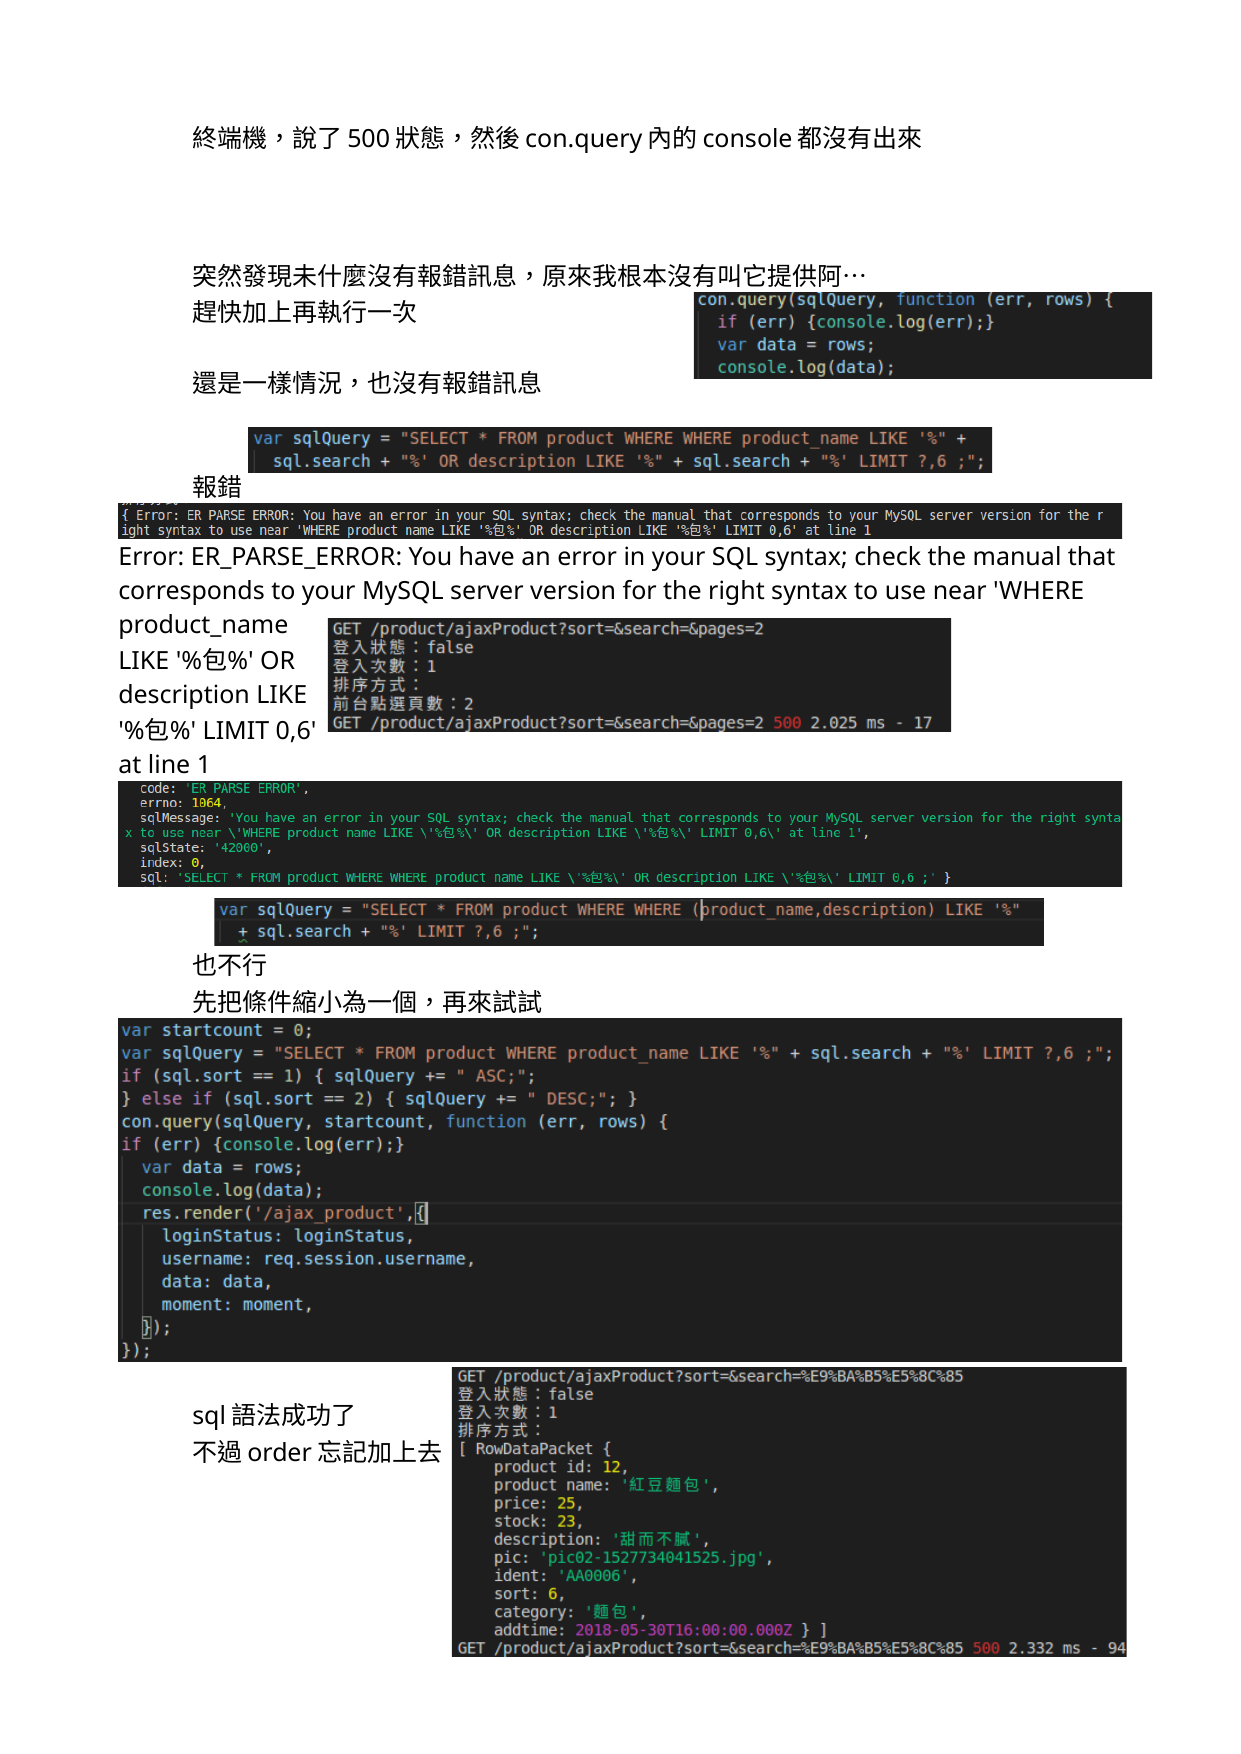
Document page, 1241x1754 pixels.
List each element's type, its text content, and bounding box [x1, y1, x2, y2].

picture [118, 1018, 1123, 1362]
picture [118, 781, 1123, 887]
picture [214, 898, 1044, 946]
text 不過order忘記加上去 [118, 1432, 451, 1468]
picture [451, 1367, 1127, 1657]
text 趕快加上再執行一次 [118, 293, 693, 329]
picture [118, 503, 1123, 539]
text 先把條件縮小為一個，再來試試 [118, 982, 1122, 1018]
text 報錯 [118, 467, 1122, 503]
text 突然發現未什麼沒有報錯訊息，原來我根本沒有叫它提供阿… [118, 257, 1122, 293]
picture [248, 427, 993, 473]
text Error: ER_PARSE_ERROR: You have an error in your SQL syntax; check the manual that corresponds to your MySQL server version for the right syntax to use near 'WHERE product_name LIKE '%包%' OR description LIKE '%包%' LIMIT 0,6' at line 1 [118, 539, 1122, 781]
picture [327, 618, 952, 732]
text 終端機，說了500狀態，然後con.query內的console都沒有出來 [118, 118, 1122, 154]
picture [693, 292, 1153, 379]
text 還是一樣情況，也沒有報錯訊息 [118, 363, 1122, 399]
text 也不行 [118, 887, 1122, 982]
text sql語法成功了 [118, 1396, 451, 1432]
